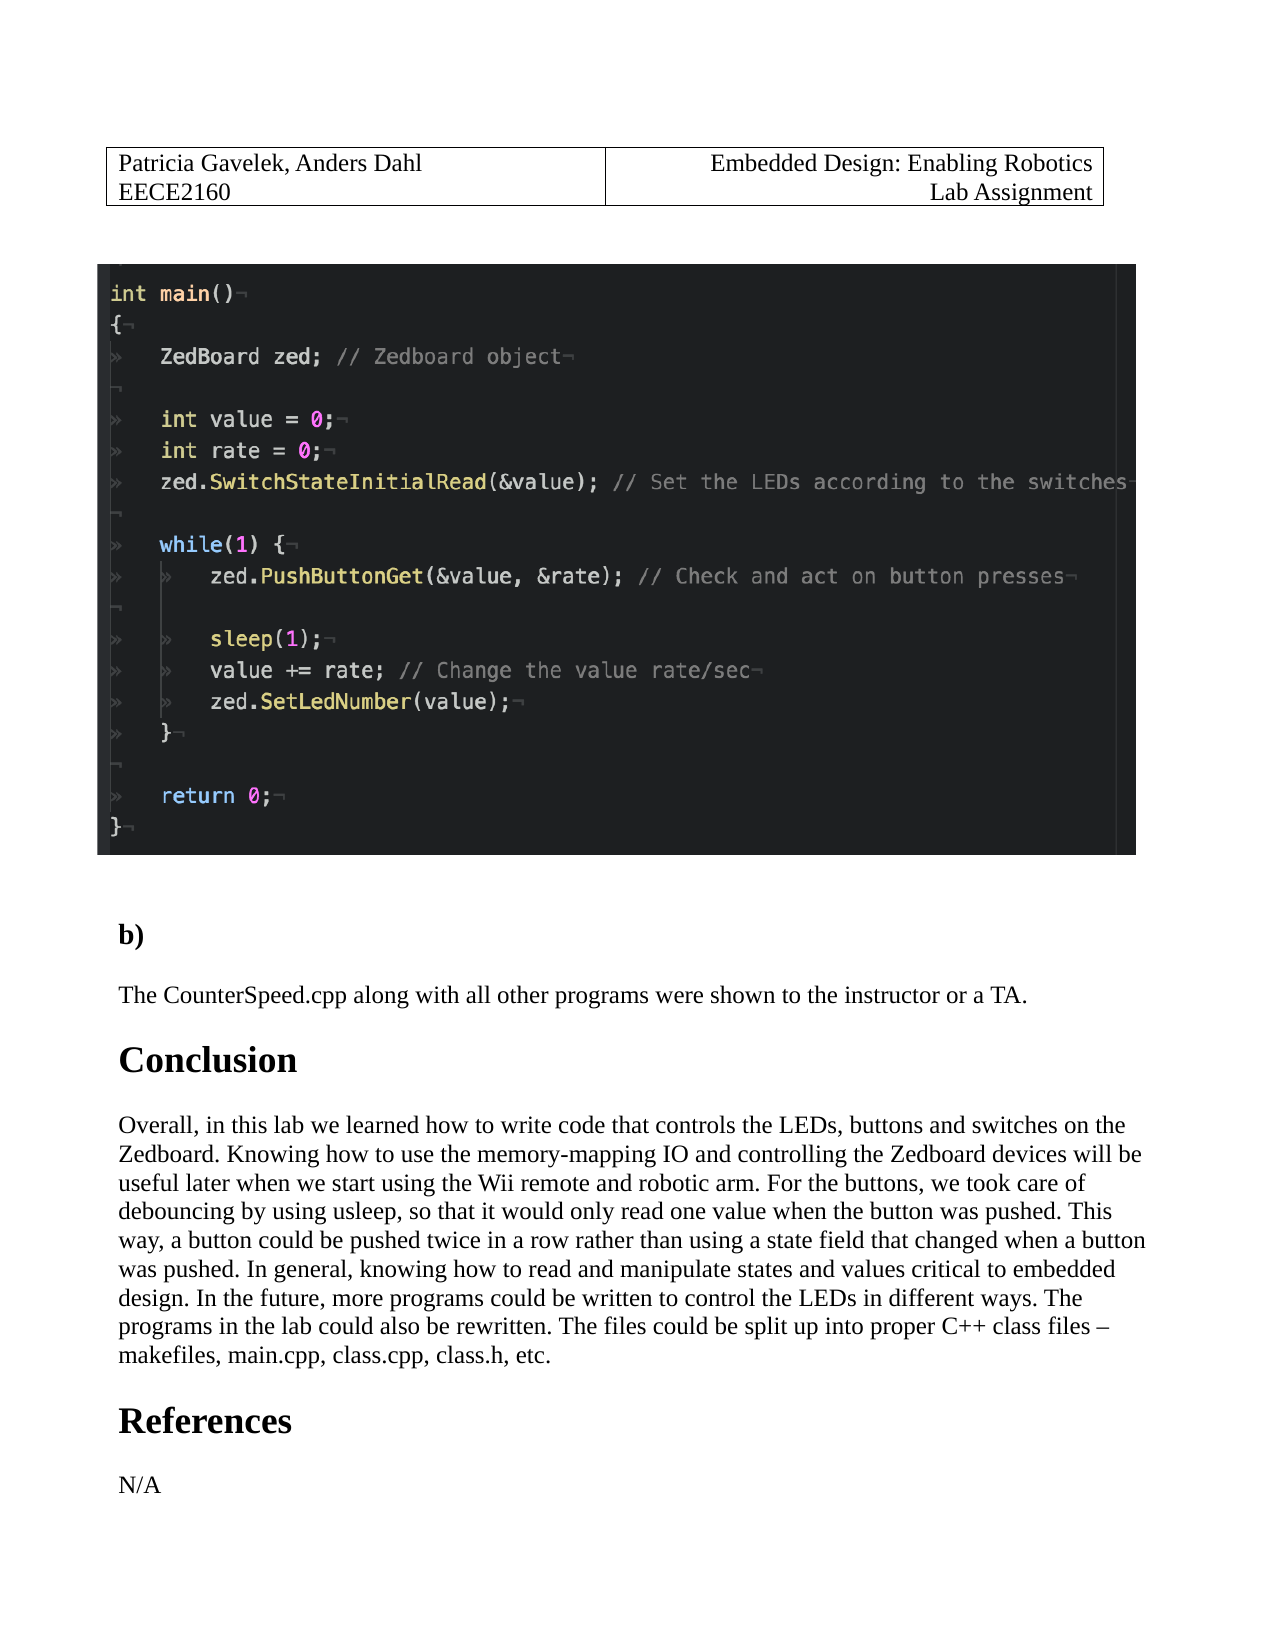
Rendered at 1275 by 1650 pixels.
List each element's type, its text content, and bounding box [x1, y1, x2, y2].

text N/A [118, 1470, 1157, 1499]
text Conclusion [118, 1038, 1157, 1081]
text The CounterSpeed.cpp along with all other programs were shown to the instructor or a TA. [118, 980, 1157, 1009]
text References [118, 1398, 1157, 1441]
text Overall, in this lab we learned how to write code that controls the LEDs, buttons and switches on the Zedboard. Knowing how to use the memory-mapping IO and controlling the Zedboard devices will be useful later when we start using the Wii remote and robotic arm. For the buttons, we took care of debouncing by using usleep, so that it would only read one value when the button was pushed. This way, a button could be pushed twice in a row rather than using a state field that changed when a button was pushed. In general, knowing how to read and manipulate states and values critical to embedded design. In the future, more programs could be written to control the LEDs in different ways. The programs in the lab could also be rewritten. The files could be split up into proper C++ class files – makefiles, main.cpp, class.cpp, class.h, etc. [118, 1110, 1157, 1369]
text b) [118, 917, 1157, 951]
picture [97, 264, 1136, 855]
